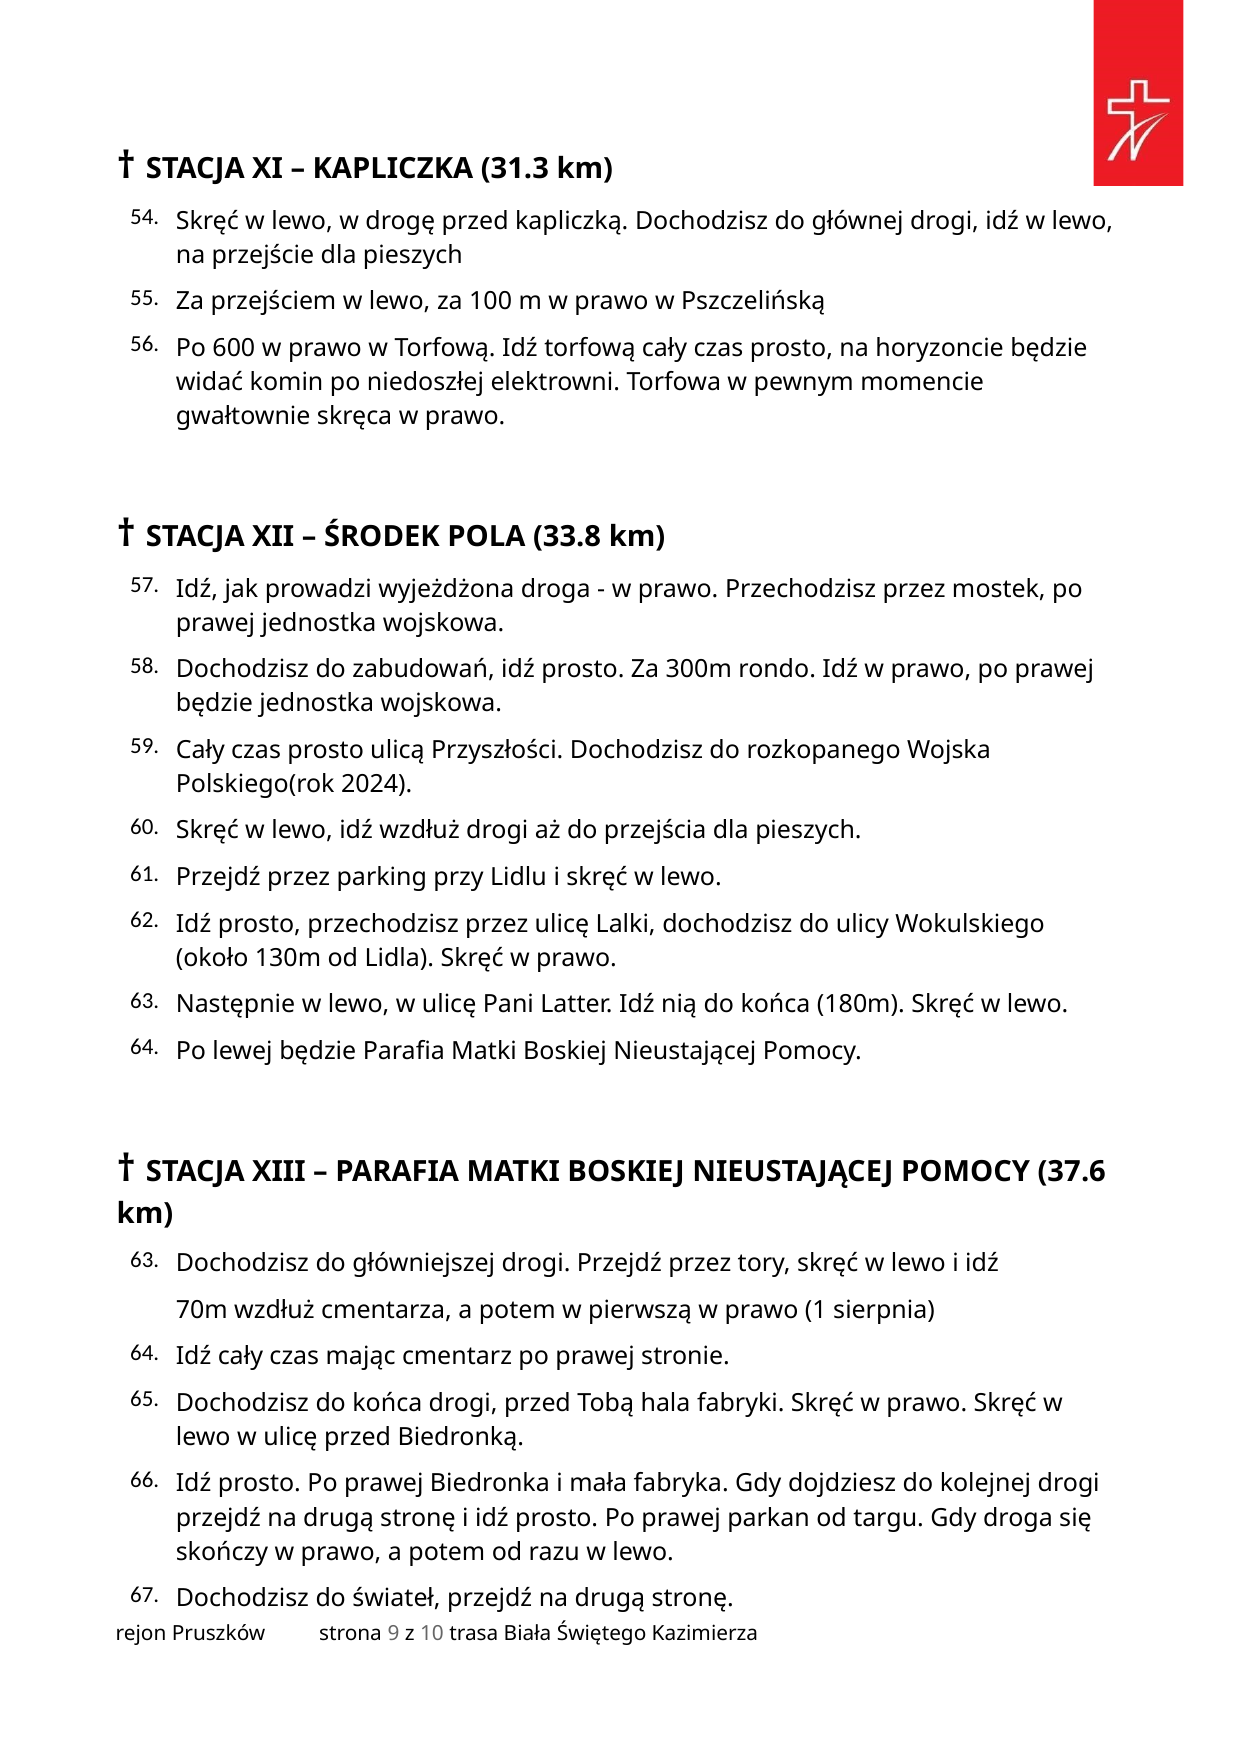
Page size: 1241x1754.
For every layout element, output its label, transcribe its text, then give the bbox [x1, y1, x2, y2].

list Idź, jak prowadzi wyjeżdżona droga - w prawo. Przechodzisz przez mostek, po prawej jednostka wojskowa. [130, 570, 1123, 638]
list Następnie w lewo, w ulicę Pani Latter. Idź nią do końca (180m). Skręć w lewo. [130, 986, 1123, 1020]
list Po 600 w prawo w Torfową. Idź torfową cały czas prosto, na horyzoncie będzie widać komin po niedoszłej elektrowni. Torfowa w pewnym momencie gwałtownie skręca w prawo. [130, 329, 1123, 432]
list Idź prosto. Po prawej Biedronka i mała fabryka. Gdy dojdziesz do kolejnej drogi przejdź na drugą stronę i idź prosto. Po prawej parkan od targu. Gdy droga się skończy w prawo, a potem od razu w lewo. [130, 1465, 1123, 1567]
subtitle † STACJA XIII – PARAFIA MATKI BOSKIEJ NIEUSTAJĄCEJ POMOCY (37.6 km) [116, 1142, 1123, 1232]
list Po lewej będzie Parafia Matki Boskiej Nieustającej Pomocy. [130, 1032, 1123, 1067]
list Za przejściem w lewo, za 100 m w prawo w Pszczelińską [130, 283, 1123, 317]
list Dochodzisz do zabudowań, idź prosto. Za 300m rondo. Idź w prawo, po prawej będzie jednostka wojskowa. [130, 651, 1123, 719]
list Idź cały czas mając cmentarz po prawej stronie. [130, 1338, 1123, 1372]
list Skręć w lewo, idź wzdłuż drogi aż do przejścia dla pieszych. [130, 812, 1123, 846]
list Idź prosto, przechodzisz przez ulicę Lalki, dochodzisz do ulicy Wokulskiego (około 130m od Lidla). Skręć w prawo. [130, 905, 1123, 973]
list Dochodzisz do końca drogi, przed Tobą hala fabryki. Skręć w prawo. Skręć w lewo w ulicę przed Biedronką. [130, 1384, 1123, 1453]
text 70m wzdłuż cmentarza, a potem w pierwszą w prawo (1 sierpnia) [176, 1291, 1123, 1325]
list Cały czas prosto ulicą Przyszłości. Dochodzisz do rozkopanego Wojska Polskiego(rok 2024). [130, 732, 1123, 800]
subtitle † STACJA XI – KAPLICZKA (31.3 km) [116, 139, 1123, 190]
list Dochodzisz do główniejszej drogi. Przejdź przez tory, skręć w lewo i idź [130, 1245, 1123, 1279]
list Skręć w lewo, w drogę przed kapliczką. Dochodzisz do głównej drogi, idź w lewo, na przejście dla pieszych [130, 202, 1123, 271]
subtitle † STACJA XII – ŚRODEK POLA (33.8 km) [116, 507, 1123, 558]
list Dochodzisz do świateł, przejdź na drugą stronę. [130, 1580, 1123, 1614]
list Przejdź przez parking przy Lidlu i skręć w lewo. [130, 859, 1123, 893]
